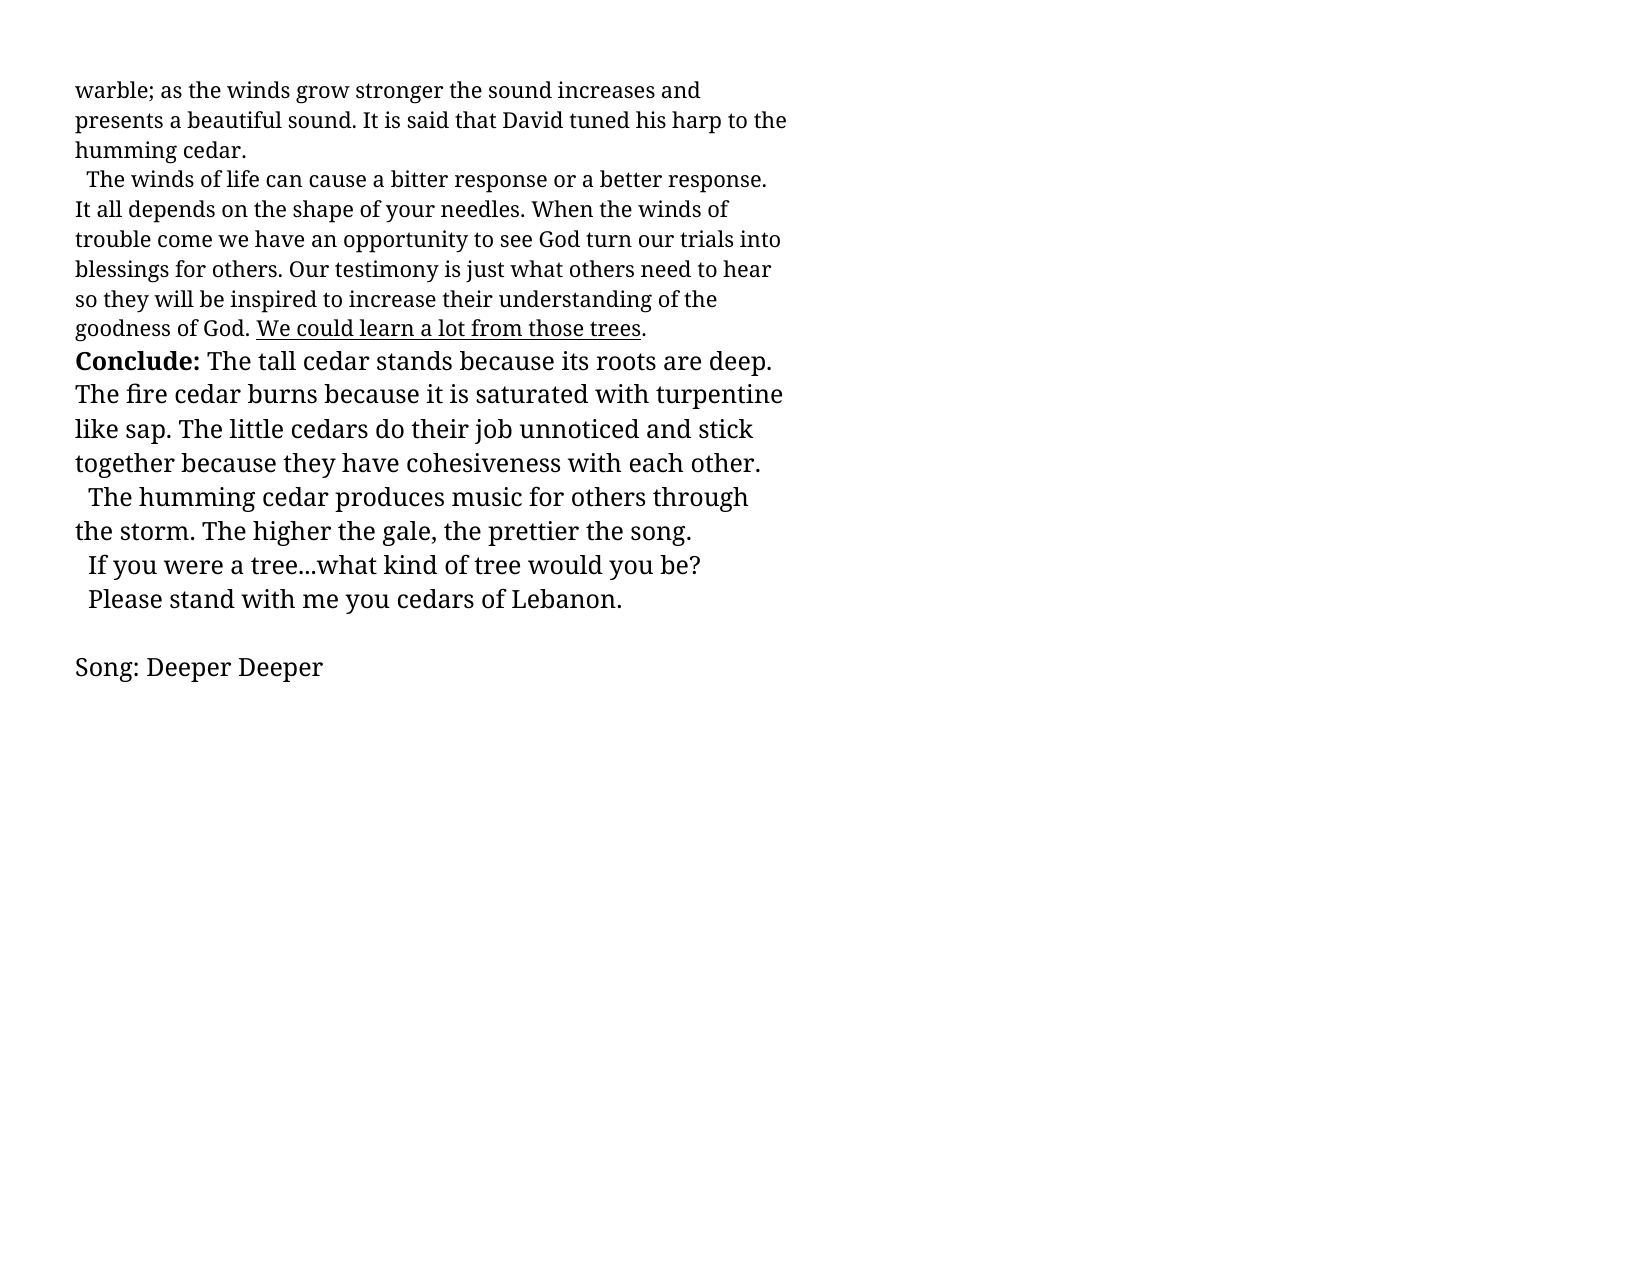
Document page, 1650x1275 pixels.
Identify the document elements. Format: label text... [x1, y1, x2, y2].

subtitle Conclude: The tall cedar stands because its roots are deep. The fire cedar burns because it is saturated with turpentine like sap. The little cedars do their job unnoticed and stick together because they have cohesiveness with each other. [75, 343, 787, 479]
text warble; as the winds grow stronger the sound increases and presents a beautiful sound. It is said that David tuned his harp to the humming cedar. [75, 75, 787, 164]
text The winds of life can cause a bitter response or a better response. It all depends on the shape of your needles. When the winds of trouble come we have an opportunity to see God turn our trials into blessings for others. Our testimony is just what others need to hear so they will be inspired to increase their understanding of the goodness of God. We could learn a lot from those trees. [75, 164, 787, 343]
text The humming cedar produces music for others through the storm. The higher the gale, the prettier the song. [75, 479, 787, 547]
text If you were a tree...what kind of tree would you be? [75, 547, 787, 582]
text Please stand with me you cedars of Lebanon. [75, 582, 787, 616]
text Song: Deeper Deeper [75, 650, 787, 684]
